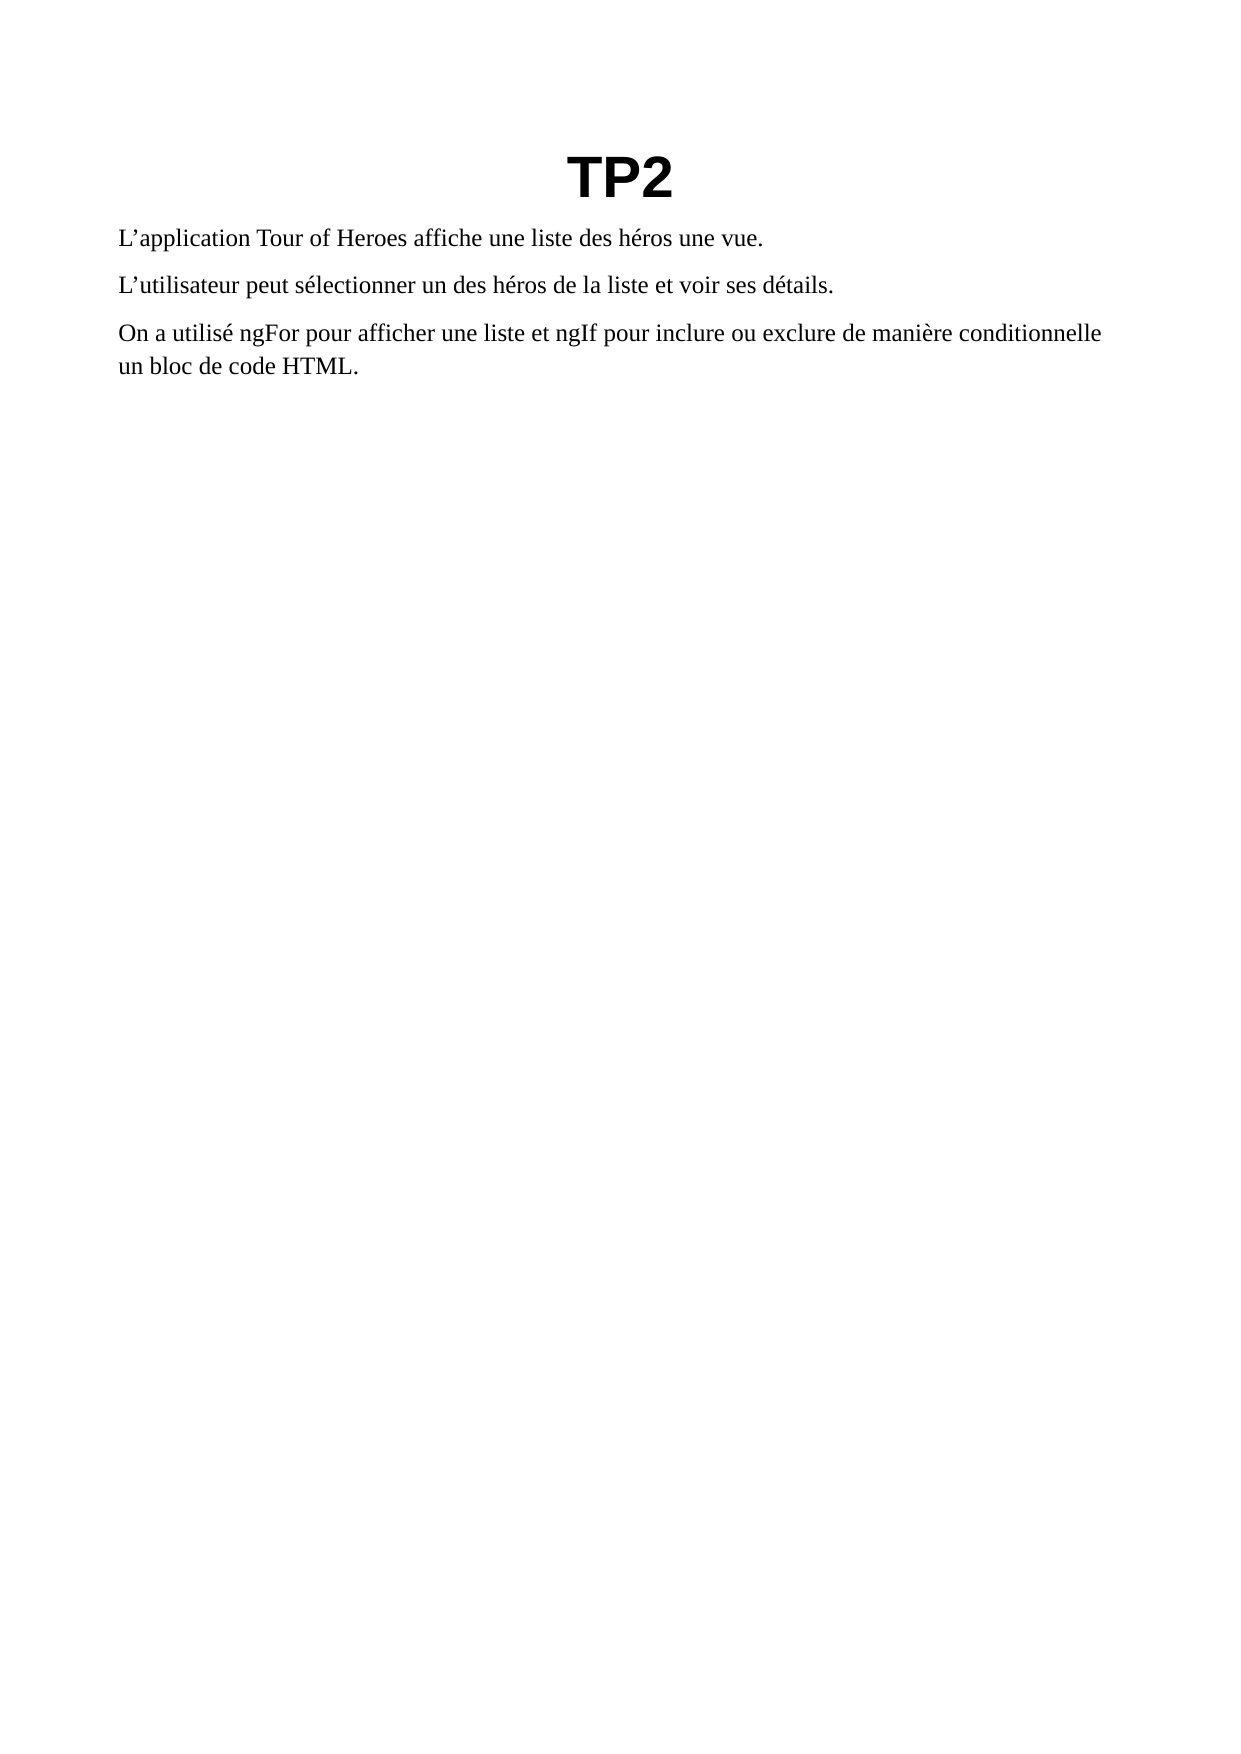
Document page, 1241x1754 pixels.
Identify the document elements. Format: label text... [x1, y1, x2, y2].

title TP2 [118, 143, 1122, 210]
text L’utilisateur peut sélectionner un des héros de la liste et voir ses détails. [118, 270, 1122, 299]
text On a utilisé ngFor pour afficher une liste et ngIf pour inclure ou exclure de manière conditionnelle un bloc de code HTML. [118, 318, 1122, 380]
text L’application Tour of Heroes affiche une liste des héros une vue. [118, 223, 1122, 251]
